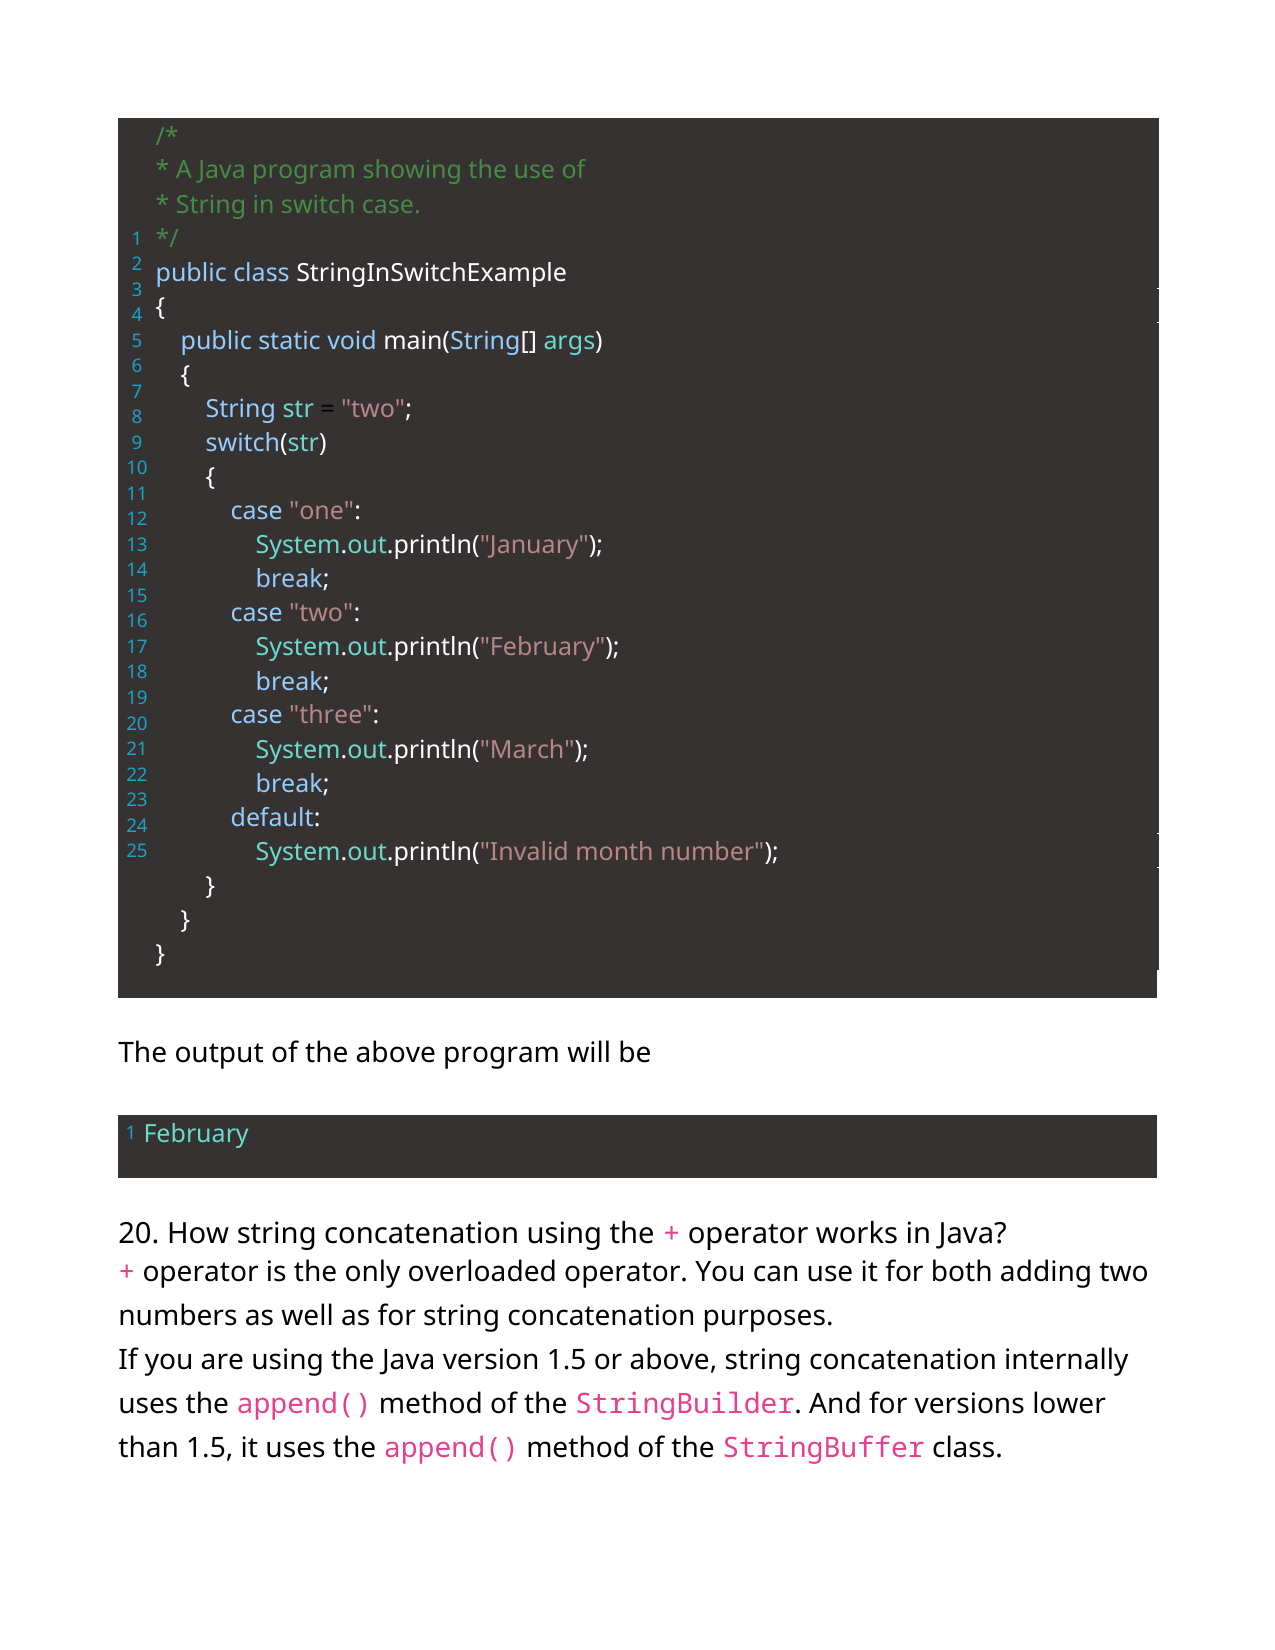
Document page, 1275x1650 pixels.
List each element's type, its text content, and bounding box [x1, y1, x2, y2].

text If you are using the Java version 1.5 or above, string concatenation internally uses the append() method of the StringBuilder. And for versions lower than 1.5, it uses the append() method of the StringBuffer class. [118, 1340, 1157, 1466]
table_header 1 [118, 1115, 143, 1149]
text The output of the above program will be [118, 1032, 1157, 1071]
table_header 1 2 3 4 5 6 7 8 9 10 11 12 13 14 15 16 17 18 19 20 21 22 23 24 25 [118, 118, 155, 970]
subtitle 20. How string concatenation using the + operator works in Java? [118, 1212, 1157, 1252]
text + operator is the only overloaded operator. You can use it for both adding two numbers as well as for string concatenation purposes. [118, 1252, 1157, 1334]
